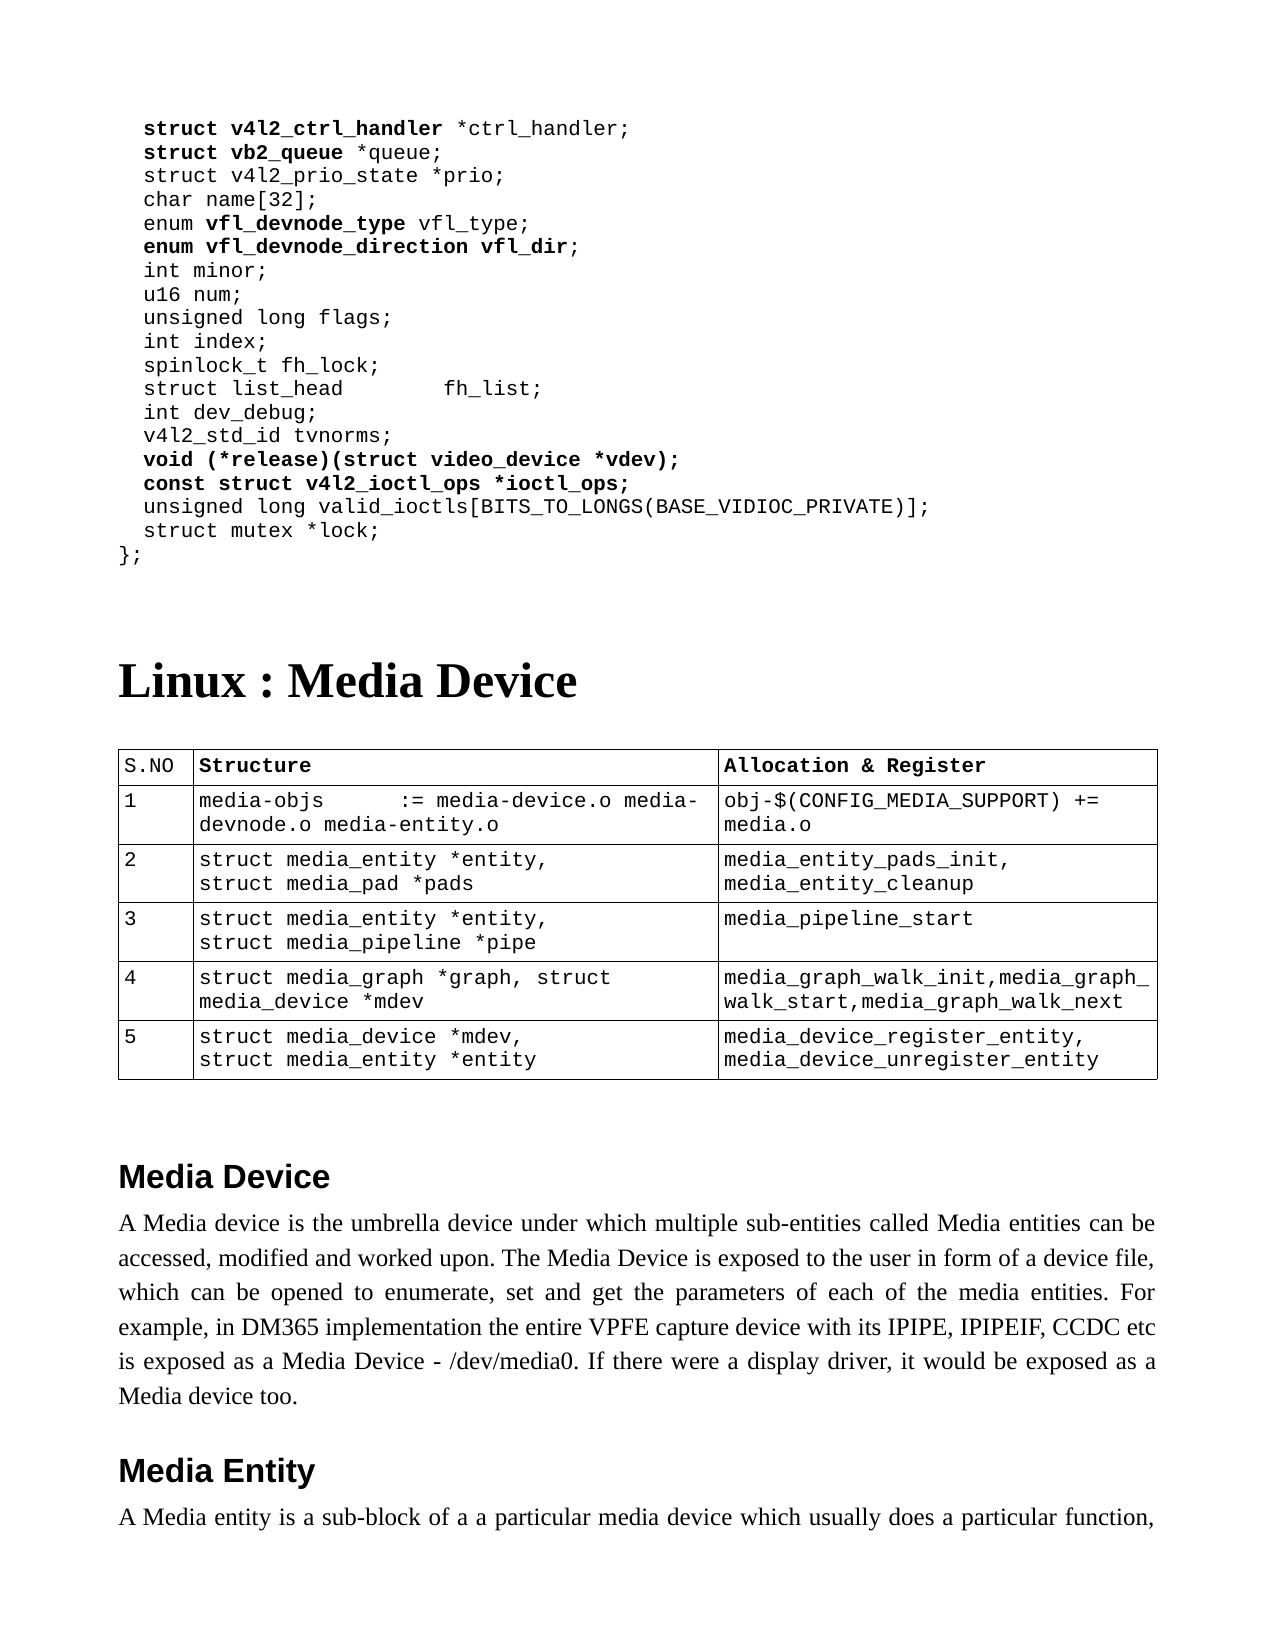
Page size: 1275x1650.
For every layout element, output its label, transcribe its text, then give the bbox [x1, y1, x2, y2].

text struct v4l2_prio_state *prio; [118, 165, 1157, 189]
table_header S.NO [119, 750, 193, 784]
table_cell media_entity_pads_init, media_entity_cleanup [719, 845, 1157, 902]
text A Media entity is a sub-block of a a particular media device which usually does a particular function, [118, 1502, 1157, 1531]
text char name[32]; [118, 189, 1157, 213]
text struct list_head fh_list; [118, 378, 1157, 402]
table_cell 5 [119, 1021, 193, 1079]
text spinlock_t fh_lock; [118, 354, 1157, 378]
table_cell struct media_entity *entity, struct media_pad *pads [194, 845, 718, 902]
text enum vfl_devnode_type vfl_type; [118, 213, 1157, 236]
text v4l2_std_id tvnorms; [118, 426, 1157, 449]
table_cell media_device_register_entity, media_device_unregister_entity [719, 1021, 1157, 1079]
table_cell obj-$(CONFIG_MEDIA_SUPPORT) += media.o [719, 786, 1157, 843]
table_cell media_graph_walk_init,media_graph_walk_start,media_graph_walk_next [719, 962, 1157, 1020]
text struct mutex *lock; [118, 520, 1157, 544]
table_header Allocation & Register [719, 750, 1157, 784]
subtitle Media Device [118, 1157, 1157, 1196]
table_cell struct media_device *mdev, struct media_entity *entity [194, 1021, 718, 1079]
table_cell 4 [119, 962, 193, 1020]
text u16 num; [118, 284, 1157, 307]
text int index; [118, 331, 1157, 354]
text struct v4l2_ctrl_handler *ctrl_handler; [118, 118, 1157, 142]
text enum vfl_devnode_direction vfl_dir; [118, 236, 1157, 260]
text unsigned long flags; [118, 307, 1157, 331]
text A Media device is the umbrella device under which multiple sub-entities called Media entities can be accessed, modified and worked upon. The Media Device is exposed to the user in form of a device file, which can be opened to enumerate, set and get the parameters of each of the media entities. For example, in DM365 implementation the entire VPFE capture device with its IPIPE, IPIPEIF, CCDC etc is exposed as a Media Device - /dev/media0. If there were a display driver, it would be exposed as a Media device too. [118, 1208, 1157, 1409]
table_cell struct media_entity *entity, struct media_pipeline *pipe [194, 903, 718, 961]
table_cell media_pipeline_start [719, 903, 1157, 961]
table_cell 3 [119, 903, 193, 961]
subtitle Media Entity [118, 1451, 1157, 1489]
subtitle Linux : Media Device [118, 651, 1157, 708]
table_cell 1 [119, 786, 193, 843]
table_cell media-objs := media-device.o media-devnode.o media-entity.o [194, 786, 718, 843]
text }; [118, 544, 1157, 567]
text unsigned long valid_ioctls[BITS_TO_LONGS(BASE_VIDIOC_PRIVATE)]; [118, 496, 1157, 520]
text int dev_debug; [118, 402, 1157, 426]
table_cell struct media_graph *graph, struct media_device *mdev [194, 962, 718, 1020]
table_cell 2 [119, 845, 193, 902]
text const struct v4l2_ioctl_ops *ioctl_ops; [118, 473, 1157, 496]
text int minor; [118, 260, 1157, 284]
text void (*release)(struct video_device *vdev); [118, 449, 1157, 473]
text struct vb2_queue *queue; [118, 142, 1157, 165]
table_header Structure [194, 750, 718, 784]
